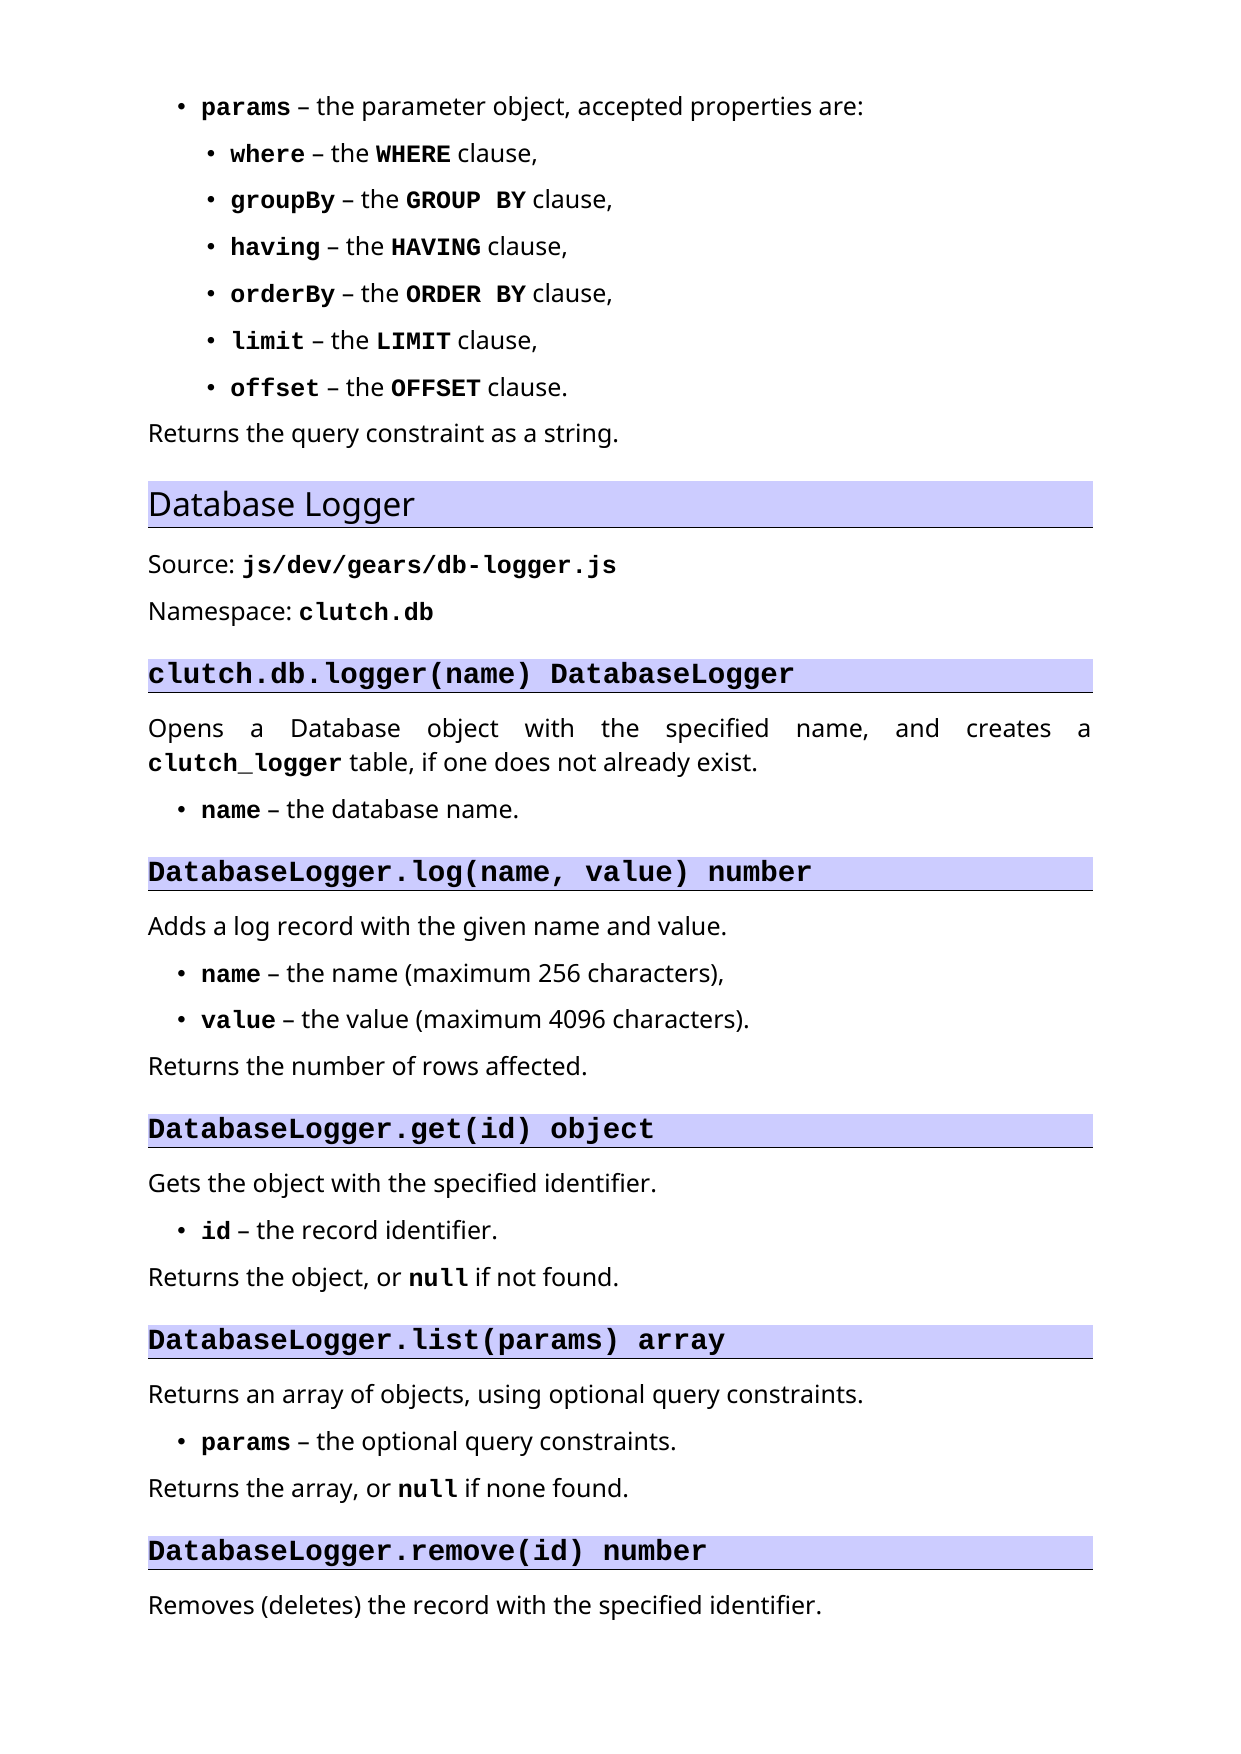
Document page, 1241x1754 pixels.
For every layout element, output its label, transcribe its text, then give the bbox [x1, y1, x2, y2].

subtitle clutch.db.logger(name) DatabaseLogger [148, 659, 1093, 692]
text Opens a Database object with the specified name, and creates a clutch_logger table, if one does not already exist. [148, 711, 1093, 779]
text Returns the object, or null if not found. [148, 1259, 1093, 1294]
text Returns the query constraint as a string. [148, 416, 1093, 450]
list having – the HAVING clause, [207, 229, 1093, 263]
list id – the record identifier. [177, 1213, 1093, 1247]
text Namespace: clutch.db [148, 593, 1093, 627]
list offset – the OFFSET clause. [207, 369, 1093, 403]
list groupBy – the GROUP BY clause, [207, 182, 1093, 216]
text Returns the array, or null if none found. [148, 1470, 1093, 1504]
list value – the value (maximum 4096 characters). [177, 1002, 1093, 1036]
subtitle DatabaseLogger.log(name, value) number [148, 857, 1093, 890]
text Returns an array of objects, using optional query constraints. [148, 1377, 1093, 1411]
subtitle DatabaseLogger.list(params) array [148, 1325, 1093, 1358]
subtitle Database Logger [148, 481, 1093, 527]
list name – the database name. [177, 791, 1093, 826]
text Adds a log record with the given name and value. [148, 909, 1093, 943]
text Returns the number of rows affected. [148, 1049, 1093, 1083]
text Removes (deletes) the record with the specified identifier. [148, 1588, 1093, 1622]
list params – the optional query constraints. [177, 1423, 1093, 1458]
list orderBy – the ORDER BY clause, [207, 276, 1093, 310]
subtitle DatabaseLogger.remove(id) number [148, 1536, 1093, 1569]
list limit – the LIMIT clause, [207, 322, 1093, 357]
text Source: js/dev/gears/db-logger.js [148, 546, 1093, 581]
list name – the name (maximum 256 characters), [177, 955, 1093, 990]
subtitle DatabaseLogger.get(id) object [148, 1114, 1093, 1147]
list where – the WHERE clause, [207, 135, 1093, 169]
text Gets the object with the specified identifier. [148, 1166, 1093, 1200]
list params – the parameter object, accepted properties are: [177, 88, 1093, 123]
